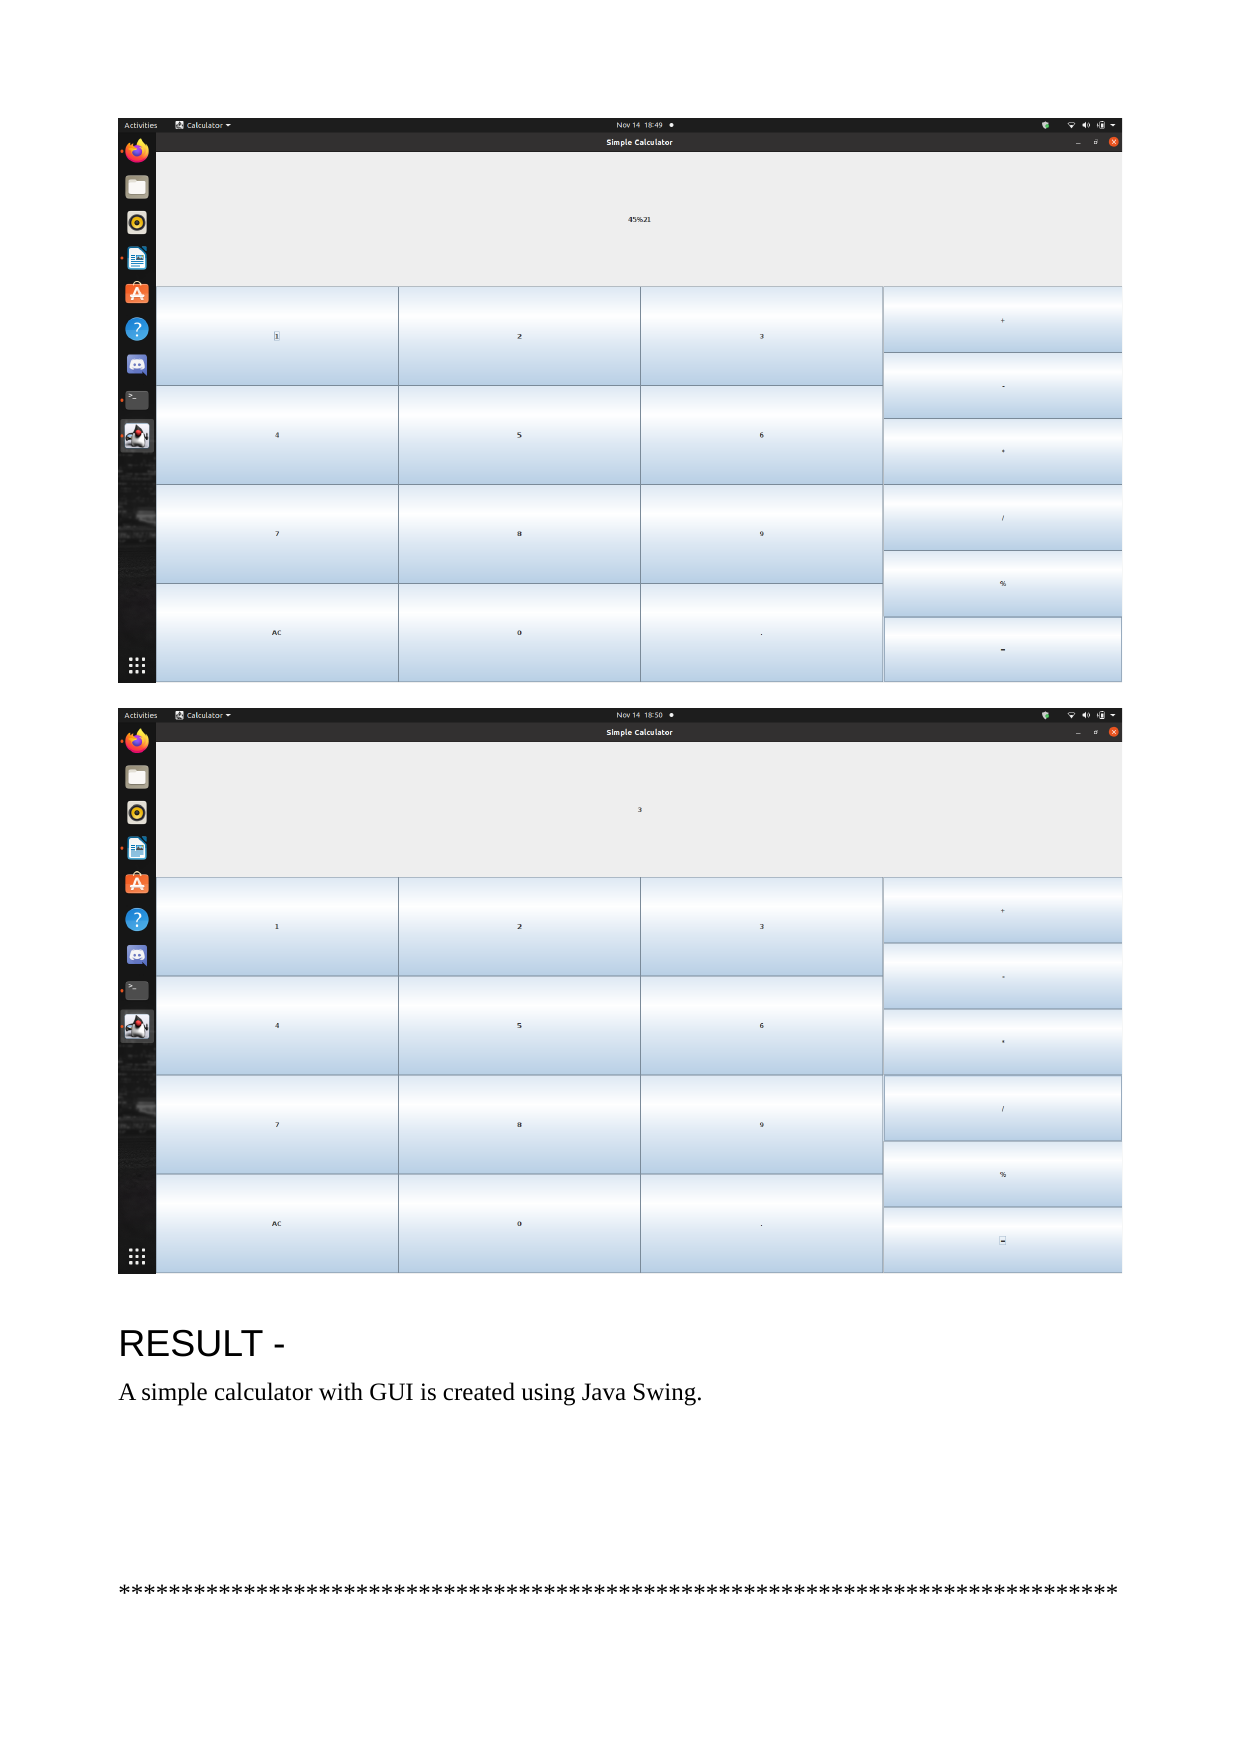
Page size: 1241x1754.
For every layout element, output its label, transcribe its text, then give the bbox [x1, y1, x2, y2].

subtitle RESULT - [118, 1321, 1122, 1364]
picture [118, 708, 1123, 1274]
text ******************************************************************************** [118, 1578, 1122, 1607]
text A simple calculator with GUI is created using Java Swing. [118, 1377, 1122, 1405]
picture [118, 118, 1123, 683]
